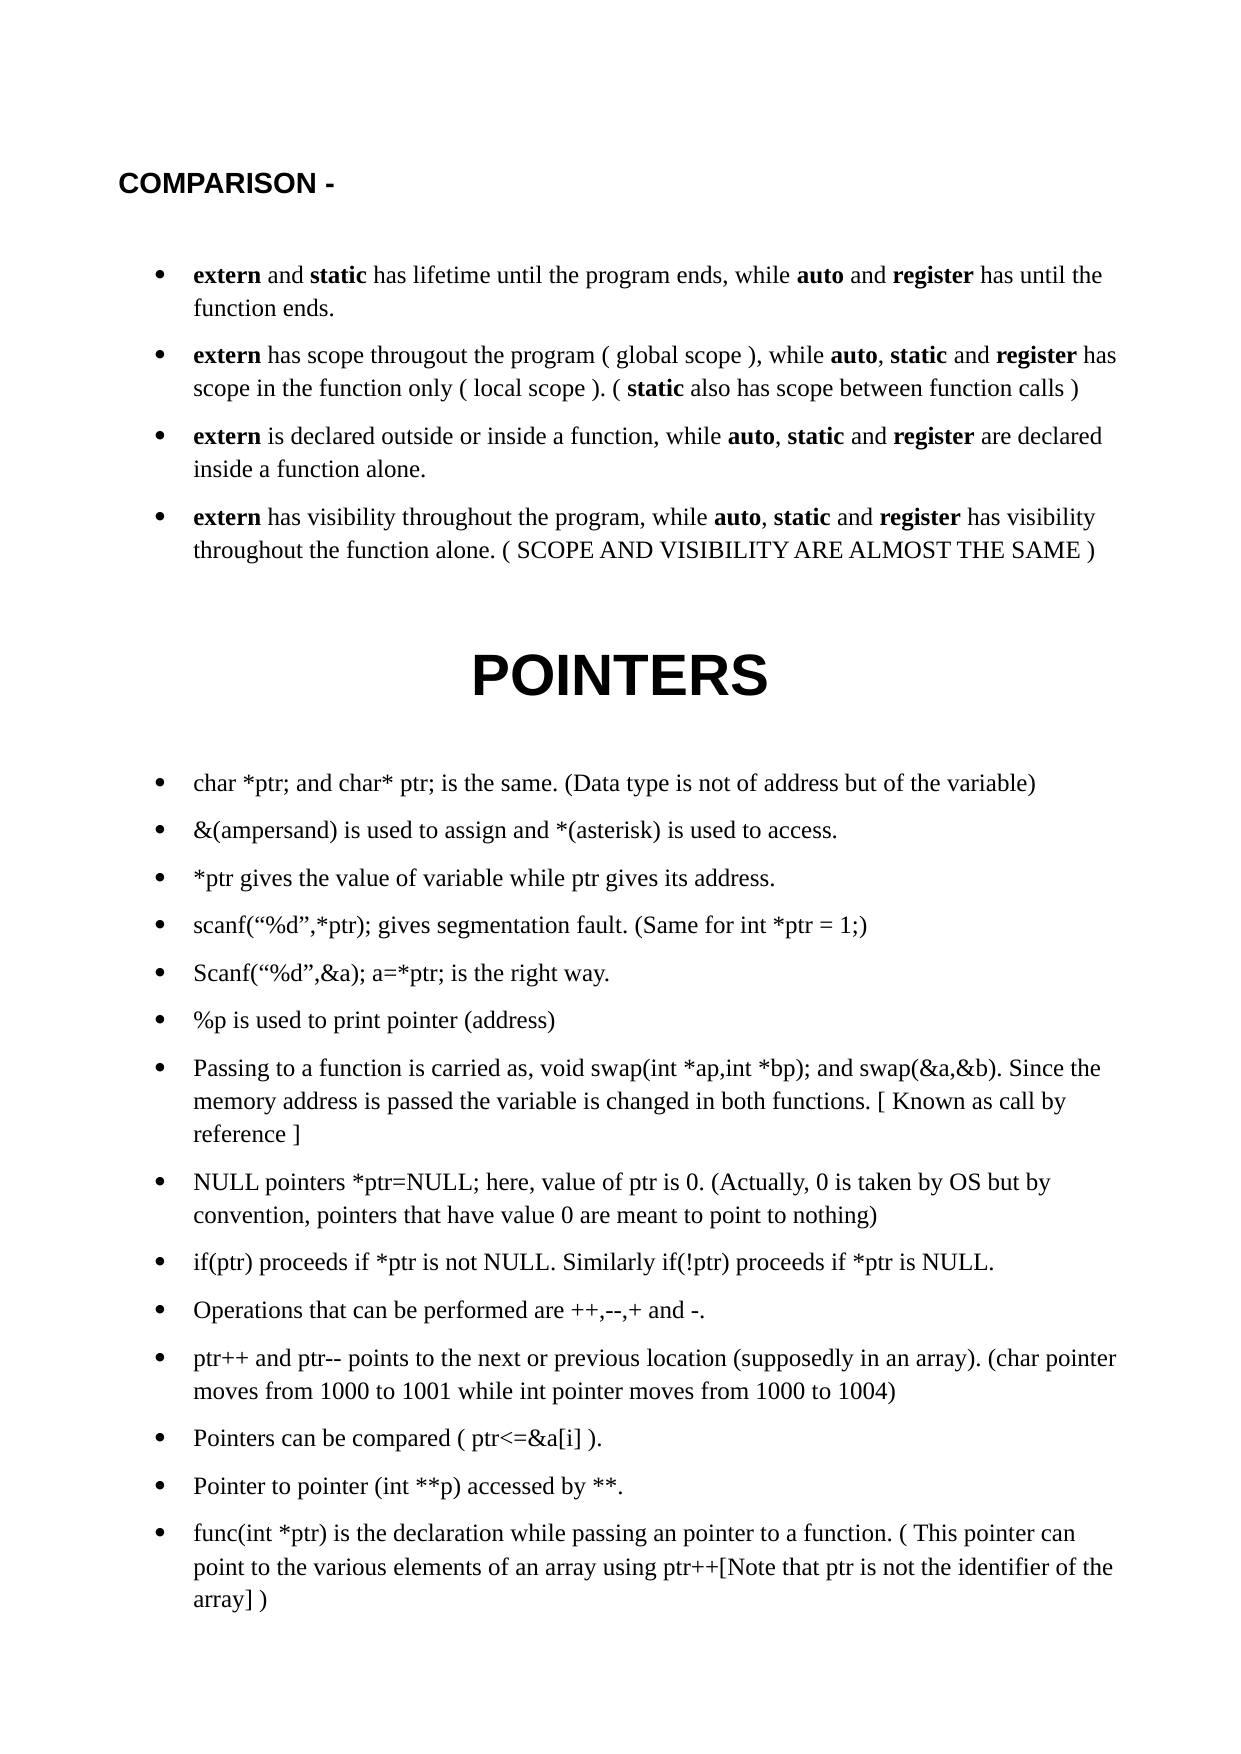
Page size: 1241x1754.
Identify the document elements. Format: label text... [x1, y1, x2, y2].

list Passing to a function is carried as, void swap(int *ap,int *bp); and swap(&a,&b). Since the memory address is passed the variable is changed in both functions. [ Known as call by reference ] [156, 1053, 1122, 1148]
list extern has visibility throughout the program, while auto, static and register has visibility throughout the function alone. ( SCOPE AND VISIBILITY ARE ALMOST THE SAME ) [156, 502, 1122, 563]
list extern is declared outside or inside a function, while auto, static and register are declared inside a function alone. [156, 421, 1122, 483]
list extern and static has lifetime until the program ends, while auto and register has until the function ends. [156, 260, 1122, 322]
list NULL pointers *ptr=NULL; here, value of ptr is 0. (Actually, 0 is taken by OS but by convention, pointers that have value 0 are meant to point to nothing) [156, 1167, 1122, 1229]
list Operations that can be performed are ++,--,+ and -. [156, 1295, 1122, 1324]
list Scanf(“%d”,&a); a=*ptr; is the right way. [156, 958, 1122, 987]
list Pointers can be compared ( ptr<=&a[i] ). [156, 1423, 1122, 1452]
list char *ptr; and char* ptr; is the same. (Data type is not of address but of the variable) [156, 768, 1122, 796]
list Pointer to pointer (int **p) accessed by **. [156, 1471, 1122, 1500]
list extern has scope througout the program ( global scope ), while auto, static and register has scope in the function only ( local scope ). ( static also has scope between function calls ) [156, 341, 1122, 402]
list %p is used to print pointer (address) [156, 1006, 1122, 1034]
title POINTERS [118, 640, 1122, 707]
list *ptr gives the value of variable while ptr gives its address. [156, 863, 1122, 892]
list if(ptr) proceeds if *ptr is not NULL. Similarly if(!ptr) proceeds if *ptr is NULL. [156, 1247, 1122, 1276]
subtitle COMPARISON - [118, 166, 1122, 200]
list func(int *ptr) is the declaration while passing an pointer to a function. ( This pointer can point to the various elements of an array using ptr++[Note that ptr is not the identifier of the array] ) [156, 1518, 1122, 1613]
list &(ampersand) is used to assign and *(asterisk) is used to access. [156, 815, 1122, 844]
list scanf(“%d”,*ptr); gives segmentation fault. (Same for int *ptr = 1;) [156, 910, 1122, 939]
list ptr++ and ptr-- points to the next or previous location (supposedly in an array). (char pointer moves from 1000 to 1001 while int pointer moves from 1000 to 1004) [156, 1343, 1122, 1404]
